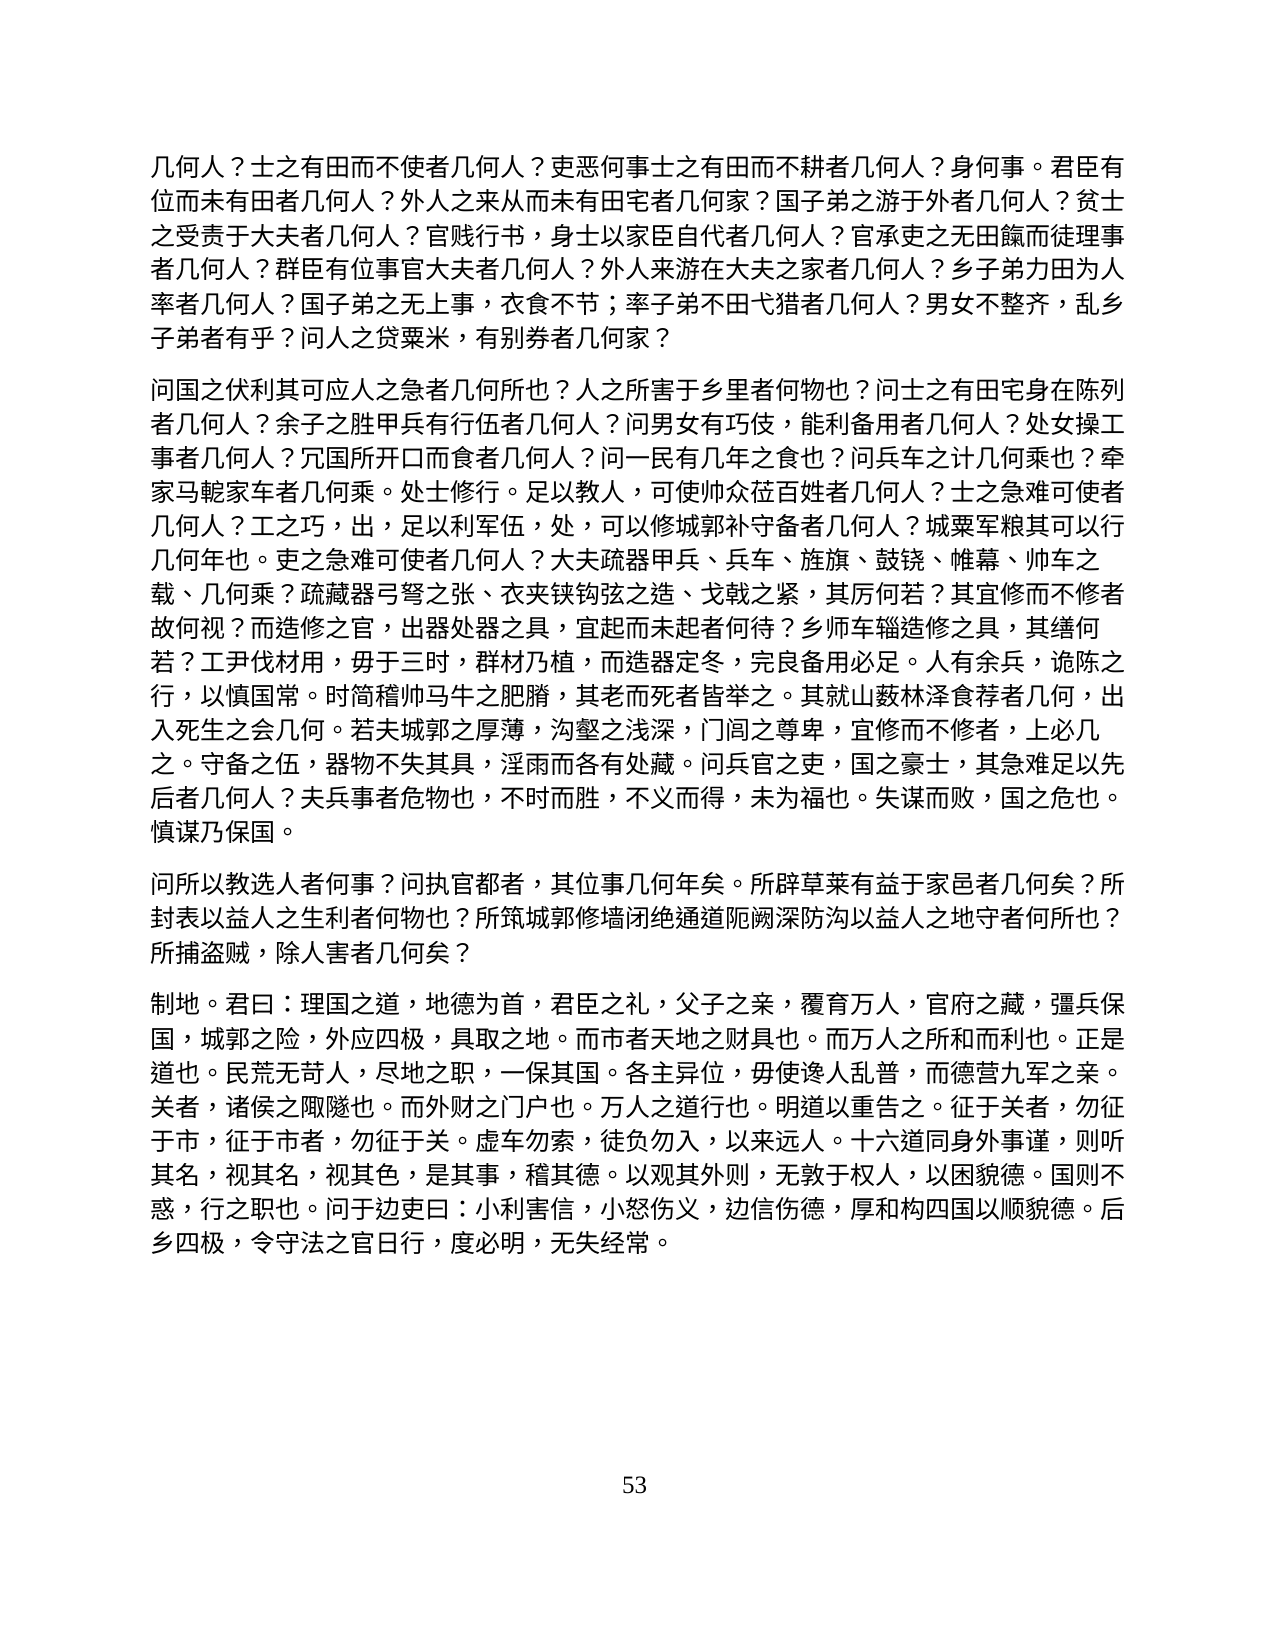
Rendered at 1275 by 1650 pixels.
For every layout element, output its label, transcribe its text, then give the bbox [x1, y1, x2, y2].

text 问所以教选人者何事？问执官都者，其位事几何年矣。所辟草莱有益于家邑者几何矣？所封表以益人之生利者何物也？所筑城郭修墙闭绝通道阨阙深防沟以益人之地守者何所也？所捕盗贼，除人害者几何矣？ [150, 867, 1125, 969]
text 制地。君曰：理国之道，地德为首，君臣之礼，父子之亲，覆育万人，官府之藏，彊兵保国，城郭之险，外应四极，具取之地。而市者天地之财具也。而万人之所和而利也。正是道也。民荒无苛人，尽地之职，一保其国。各主异位，毋使谗人乱普，而德营九军之亲。关者，诸侯之陬隧也。而外财之门户也。万人之道行也。明道以重告之。征于关者，勿征于市，征于市者，勿征于关。虚车勿索，徒负勿入，以来远人。十六道同身外事谨，则听其名，视其名，视其色，是其事，稽其德。以观其外则，无敦于权人，以困貌德。国则不惑，行之职也。问于边吏曰：小利害信，小怒伤义，边信伤德，厚和构四国以顺貌德。后乡四极，令守法之官日行，度必明，无失经常。 [150, 987, 1125, 1260]
text 问国之伏利其可应人之急者几何所也？人之所害于乡里者何物也？问士之有田宅身在陈列者几何人？余子之胜甲兵有行伍者几何人？问男女有巧伎，能利备用者几何人？处女操工事者几何人？冗国所开口而食者几何人？问一民有几年之食也？问兵车之计几何乘也？牵家马軶家车者几何乘。处士修行。足以教人，可使帅众莅百姓者几何人？士之急难可使者几何人？工之巧，出，足以利军伍，处，可以修城郭补守备者几何人？城粟军粮其可以行几何年也。吏之急难可使者几何人？大夫疏器甲兵、兵车、旌旗、鼓铙、帷幕、帅车之载、几何乘？疏藏器弓弩之张、衣夹铗钩弦之造、戈戟之紧，其厉何若？其宜修而不修者故何视？而造修之官，出器处器之具，宜起而未起者何待？乡师车辎造修之具，其缮何若？工尹伐材用，毋于三时，群材乃植，而造器定冬，完良备用必足。人有余兵，诡陈之行，以慎国常。时简稽帅马牛之肥膌，其老而死者皆举之。其就山薮林泽食荐者几何，出入死生之会几何。若夫城郭之厚薄，沟壑之浅深，门闾之尊卑，宜修而不修者，上必几之。守备之伍，器物不失其具，淫雨而各有处藏。问兵官之吏，国之豪士，其急难足以先后者几何人？夫兵事者危物也，不时而胜，不义而得，未为福也。失谋而败，国之危也。慎谋乃保国。 [150, 372, 1125, 849]
text 几何人？士之有田而不使者几何人？吏恶何事士之有田而不耕者几何人？身何事。君臣有位而未有田者几何人？外人之来从而未有田宅者几何家？国子弟之游于外者几何人？贫士之受责于大夫者几何人？官贱行书，身士以家臣自代者几何人？官承吏之无田餼而徒理事者几何人？群臣有位事官大夫者几何人？外人来游在大夫之家者几何人？乡子弟力田为人率者几何人？国子弟之无上事，衣食不节；率子弟不田弋猎者几何人？男女不整齐，乱乡子弟者有乎？问人之贷粟米，有别券者几何家？ [150, 150, 1125, 354]
